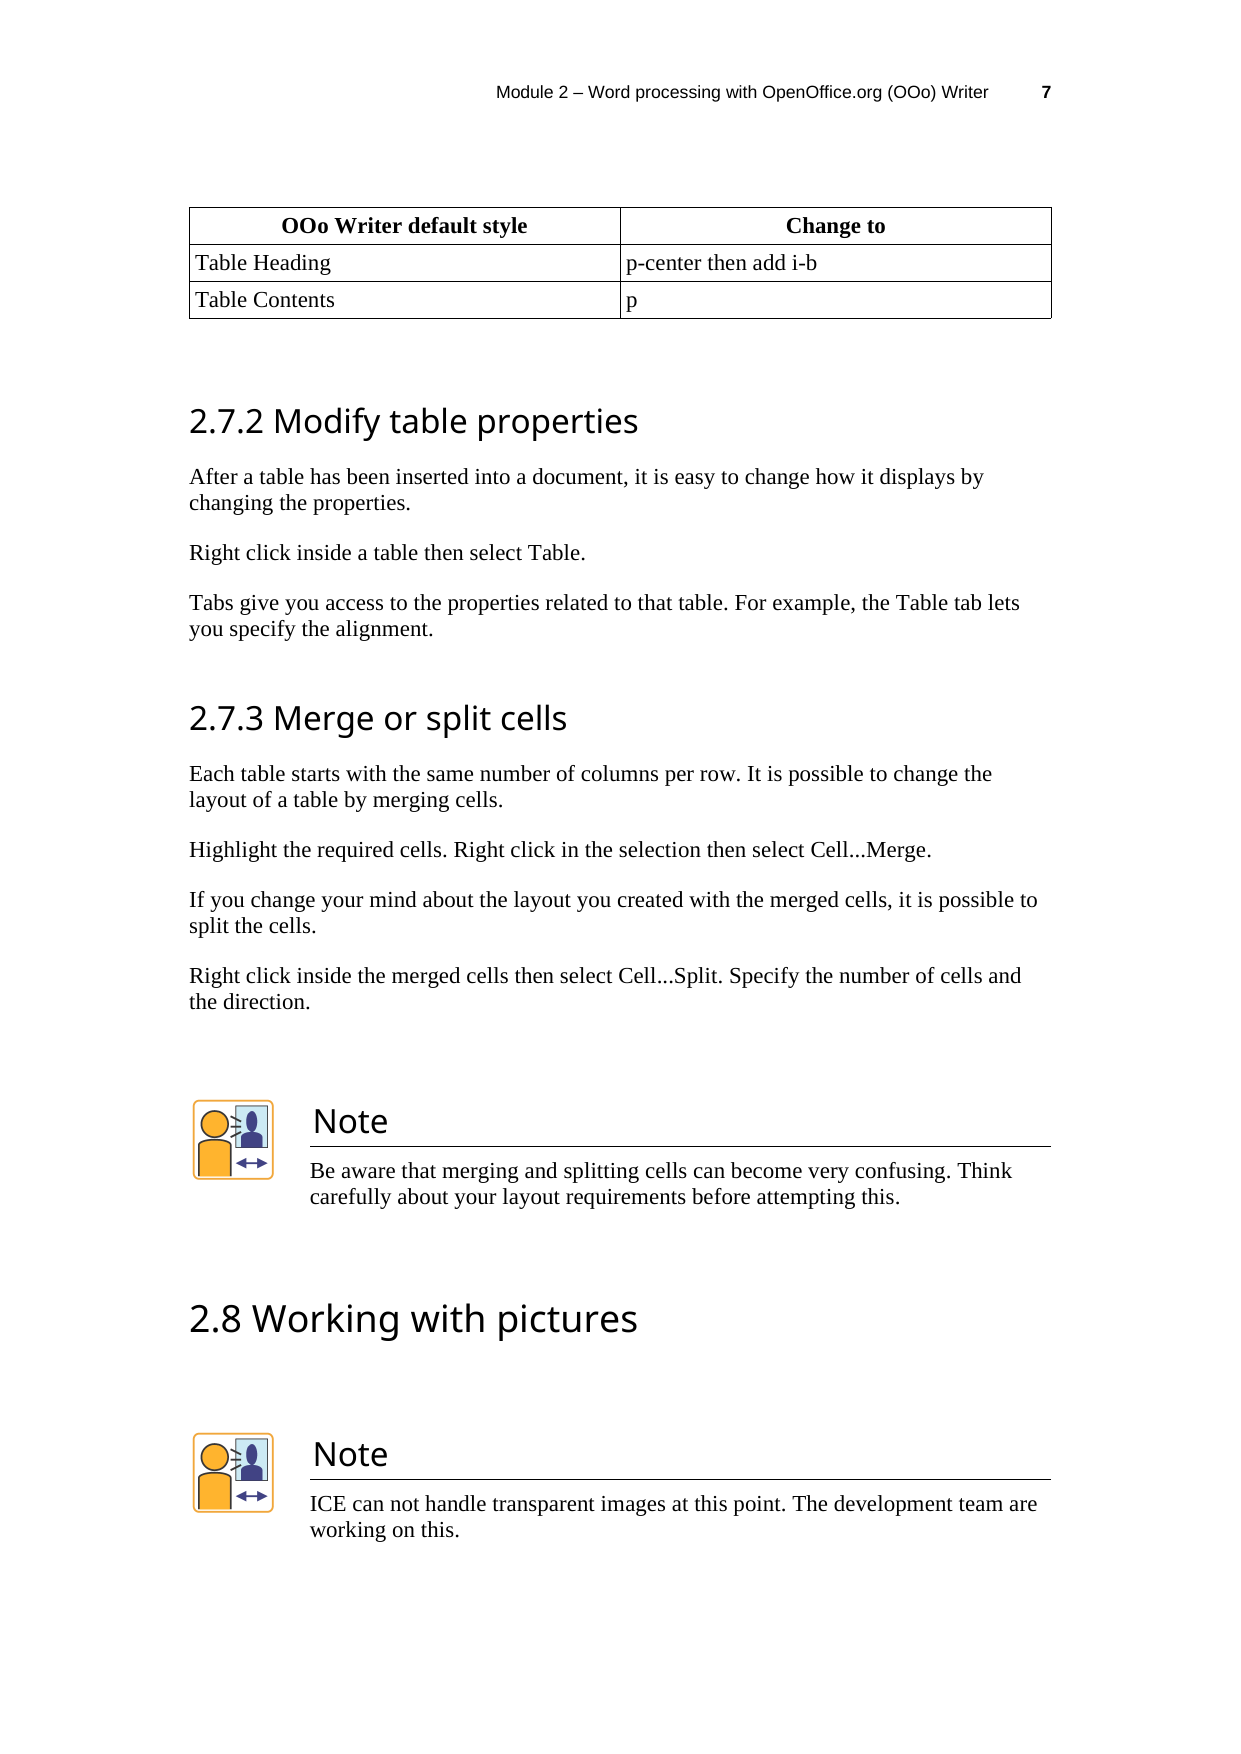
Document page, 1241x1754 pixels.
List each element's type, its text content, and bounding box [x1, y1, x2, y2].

table_header Change to [621, 208, 1051, 244]
text Tabs give you access to the properties related to that table. For example, the Table tab lets you specify the alignment. [189, 590, 1051, 641]
picture [188, 1428, 278, 1517]
table_cell Table Heading [190, 245, 620, 281]
text After a table has been inserted into a document, it is easy to change how it displays by changing the properties. [189, 464, 1051, 515]
table_cell Table Contents [190, 282, 620, 318]
text Right click inside the merged cells then select Cell...Split. Specify the number of cells and the direction. [189, 963, 1051, 1014]
table_header [189, 1089, 309, 1215]
table_cell p-center then add i-b [621, 245, 1051, 281]
text 2.8 Working with pictures [189, 1292, 1051, 1343]
table_cell Be aware that merging and splitting cells can become very confusing. Think carefully about your layout requirements before attempting this. [310, 1153, 1051, 1215]
text If you change your mind about the layout you created with the merged cells, it is possible to split the cells. [189, 887, 1051, 938]
text Each table starts with the same number of columns per row. It is possible to change the layout of a table by merging cells. [189, 761, 1051, 812]
table_header [189, 1423, 309, 1548]
table_header OOo Writer default style [190, 208, 620, 244]
picture [188, 1095, 278, 1184]
text 2.7.2 Modify table properties [189, 398, 1051, 443]
table_header [310, 1147, 1051, 1152]
table_cell p [621, 282, 1051, 318]
text Highlight the required cells. Right click in the selection then select Cell...Merge. [189, 837, 1051, 863]
table_header Note [310, 1089, 1051, 1146]
table_header Note [310, 1423, 1051, 1479]
text 2.7.3 Merge or split cells [189, 695, 1051, 740]
table_cell ICE can not handle transparent images at this point. The development team are working on this. [310, 1485, 1051, 1548]
text Right click inside a table then select Table. [189, 540, 1051, 565]
table_header [310, 1480, 1051, 1485]
